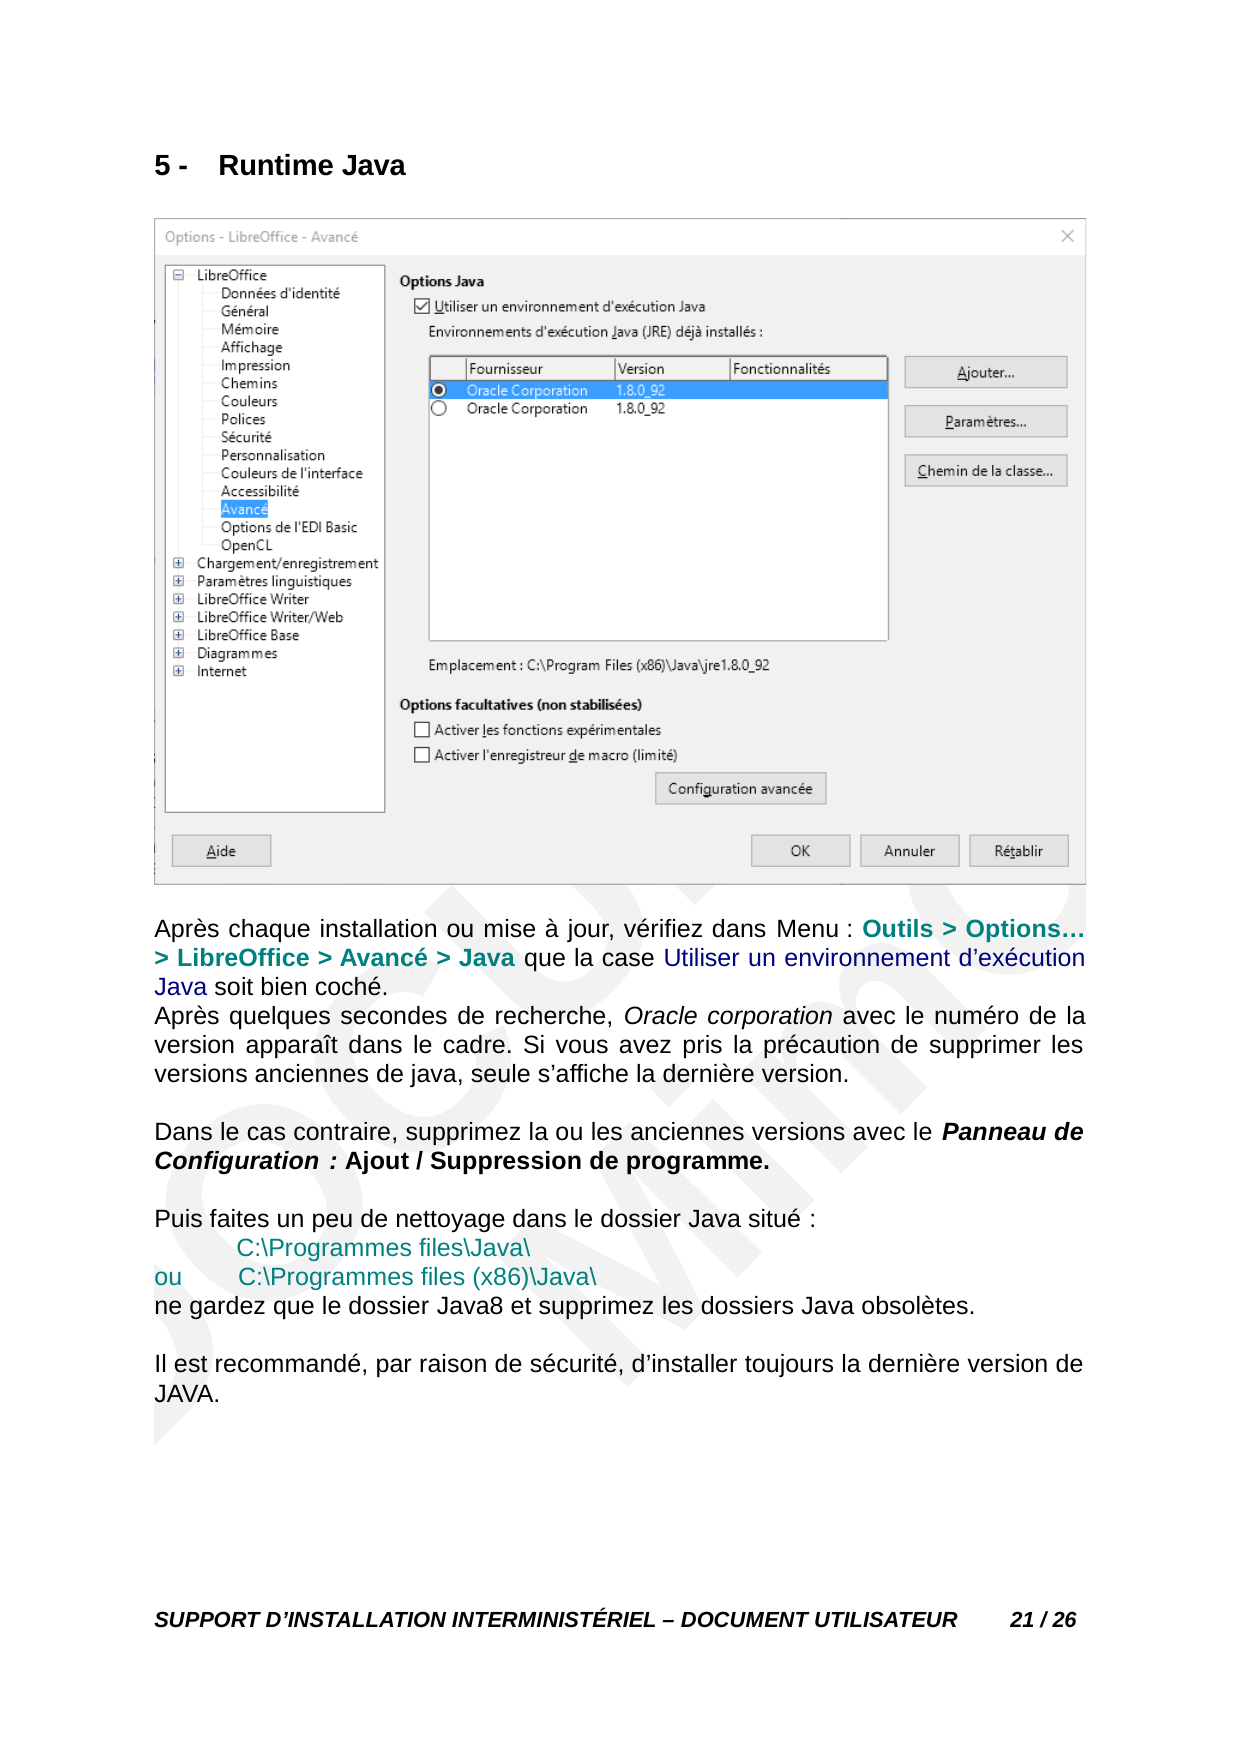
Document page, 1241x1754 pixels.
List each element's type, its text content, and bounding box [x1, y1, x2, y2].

text Puis faites un peu de nettoyage dans le dossier Java situé : [154, 1204, 1086, 1233]
text ou C:\Programmes files (x86)\Java\ [154, 1262, 1086, 1291]
text Après quelques secondes de recherche, Oracle corporation avec le numéro de la version apparaît dans le cadre. Si vous avez pris la précaution de supprimer les versions anciennes de java, seule s’affiche la dernière version. [154, 1001, 1086, 1088]
text Après chaque installation ou mise à jour, vérifiez dans Menu : Outils > Options… > LibreOffice > Avancé > Java que la case Utiliser un environnement d’exécution Java soit bien coché. [154, 913, 1086, 1001]
text Dans le cas contraire, supprimez la ou les anciennes versions avec le Panneau de Configuration : Ajout / Suppression de programme. [154, 1117, 1086, 1175]
picture [154, 218, 1087, 885]
text C:\Programmes files\Java\ [154, 1233, 1086, 1262]
subtitle Runtime Java [154, 148, 1086, 181]
text ne gardez que le dossier Java8 et supprimez les dossiers Java obsolètes. [154, 1291, 1086, 1320]
text Il est recommandé, par raison de sécurité, d’installer toujours la dernière version de JAVA. [154, 1349, 1086, 1407]
